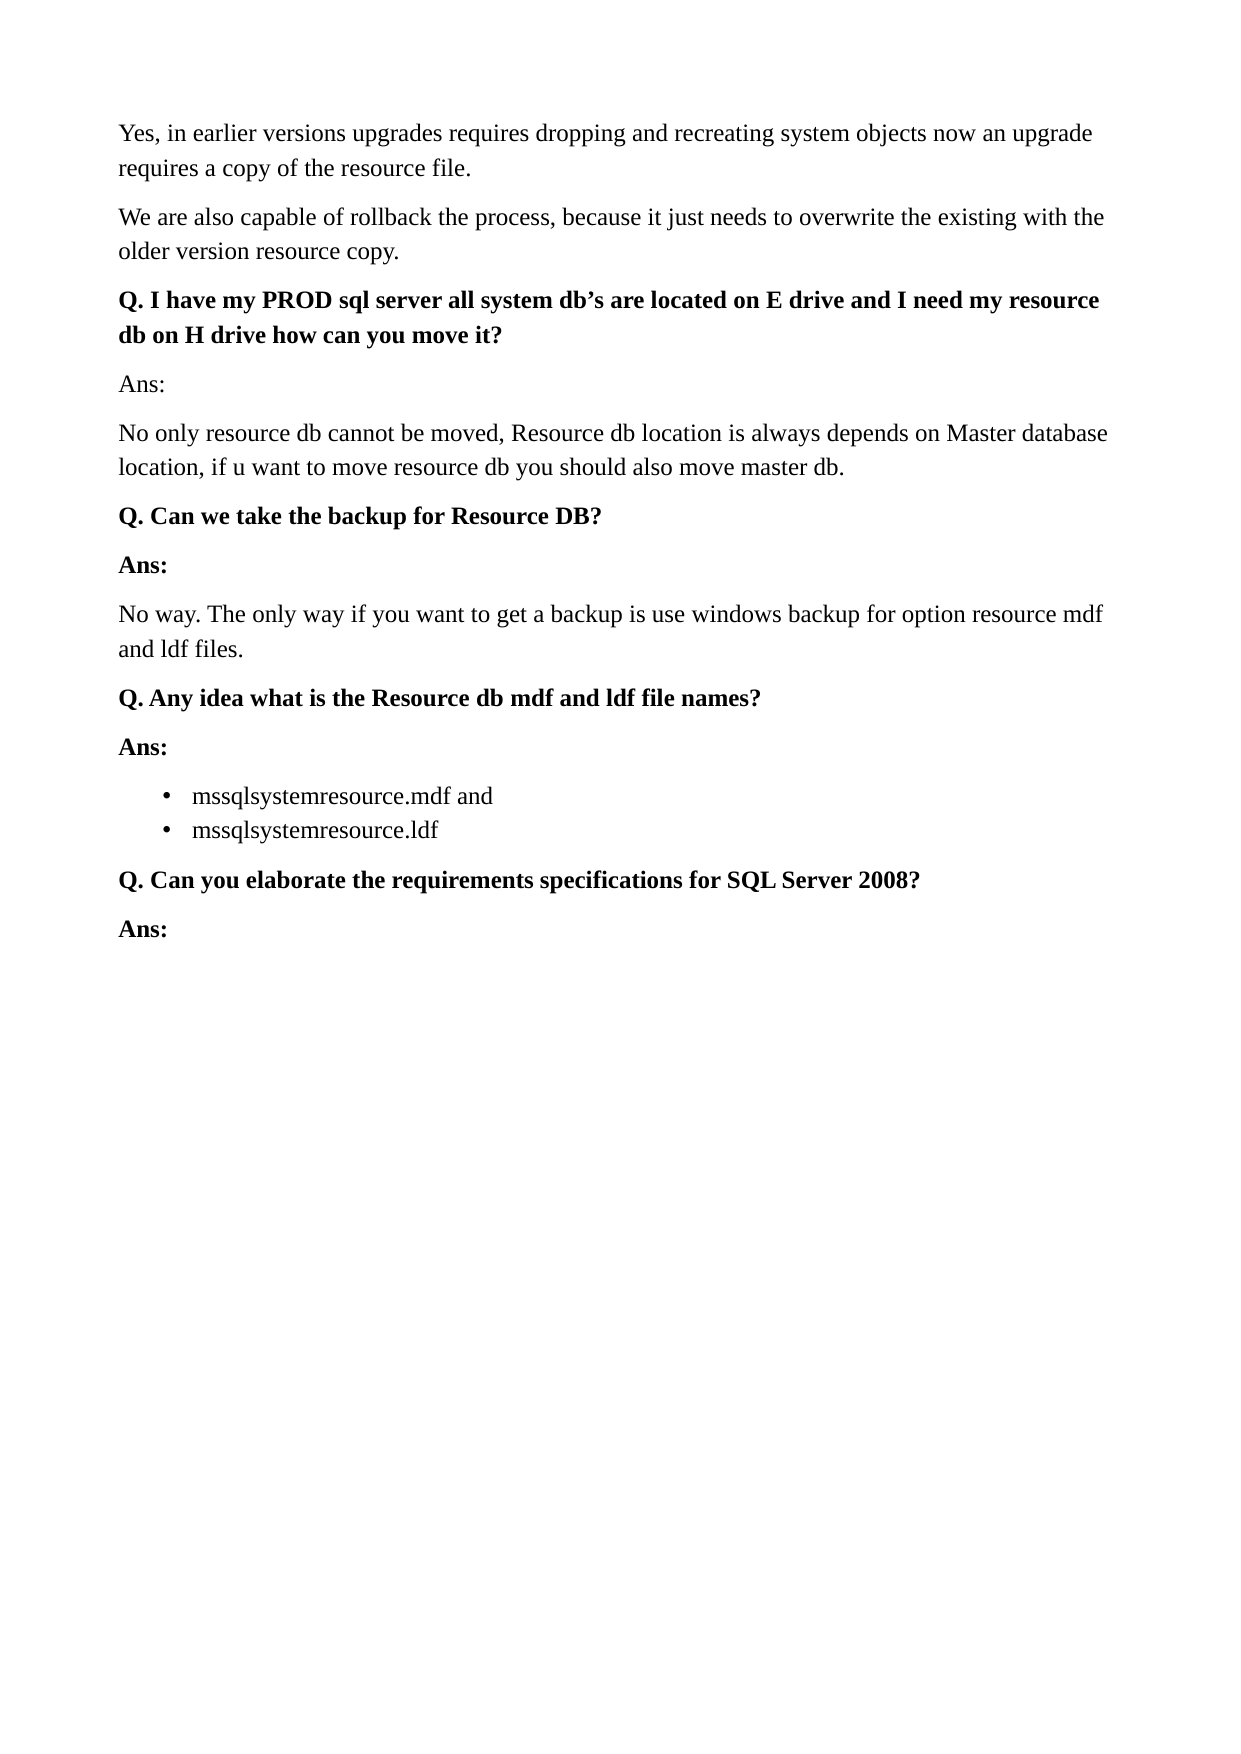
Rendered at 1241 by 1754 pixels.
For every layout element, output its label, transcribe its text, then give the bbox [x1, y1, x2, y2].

list mssqlsystemresource.mdf and [162, 781, 1122, 810]
text No way. The only way if you want to get a backup is use windows backup for option resource mdf and ldf files. [118, 599, 1122, 663]
text Ans: [118, 732, 1122, 761]
text Ans: [118, 914, 1122, 942]
text Q. Can we take the backup for Resource DB? [118, 501, 1122, 530]
text Ans: [118, 369, 1122, 397]
text Yes, in earlier versions upgrades requires dropping and recreating system objects now an upgrade requires a copy of the resource file. [118, 118, 1122, 181]
text We are also capable of rollback the process, because it just needs to overwrite the existing with the older version resource copy. [118, 202, 1122, 265]
text Ans: [118, 550, 1122, 579]
text Q. Can you elaborate the requirements specifications for SQL Server 2008? [118, 865, 1122, 893]
text Q. I have my PROD sql server all system db’s are located on E drive and I need my resource db on H drive how can you move it? [118, 285, 1122, 348]
text Q. Any idea what is the Resource db mdf and ldf file names? [118, 683, 1122, 712]
list mssqlsystemresource.ldf [162, 816, 1122, 844]
text No only resource db cannot be moved, Resource db location is always depends on Master database location, if u want to move resource db you should also move master db. [118, 418, 1122, 481]
